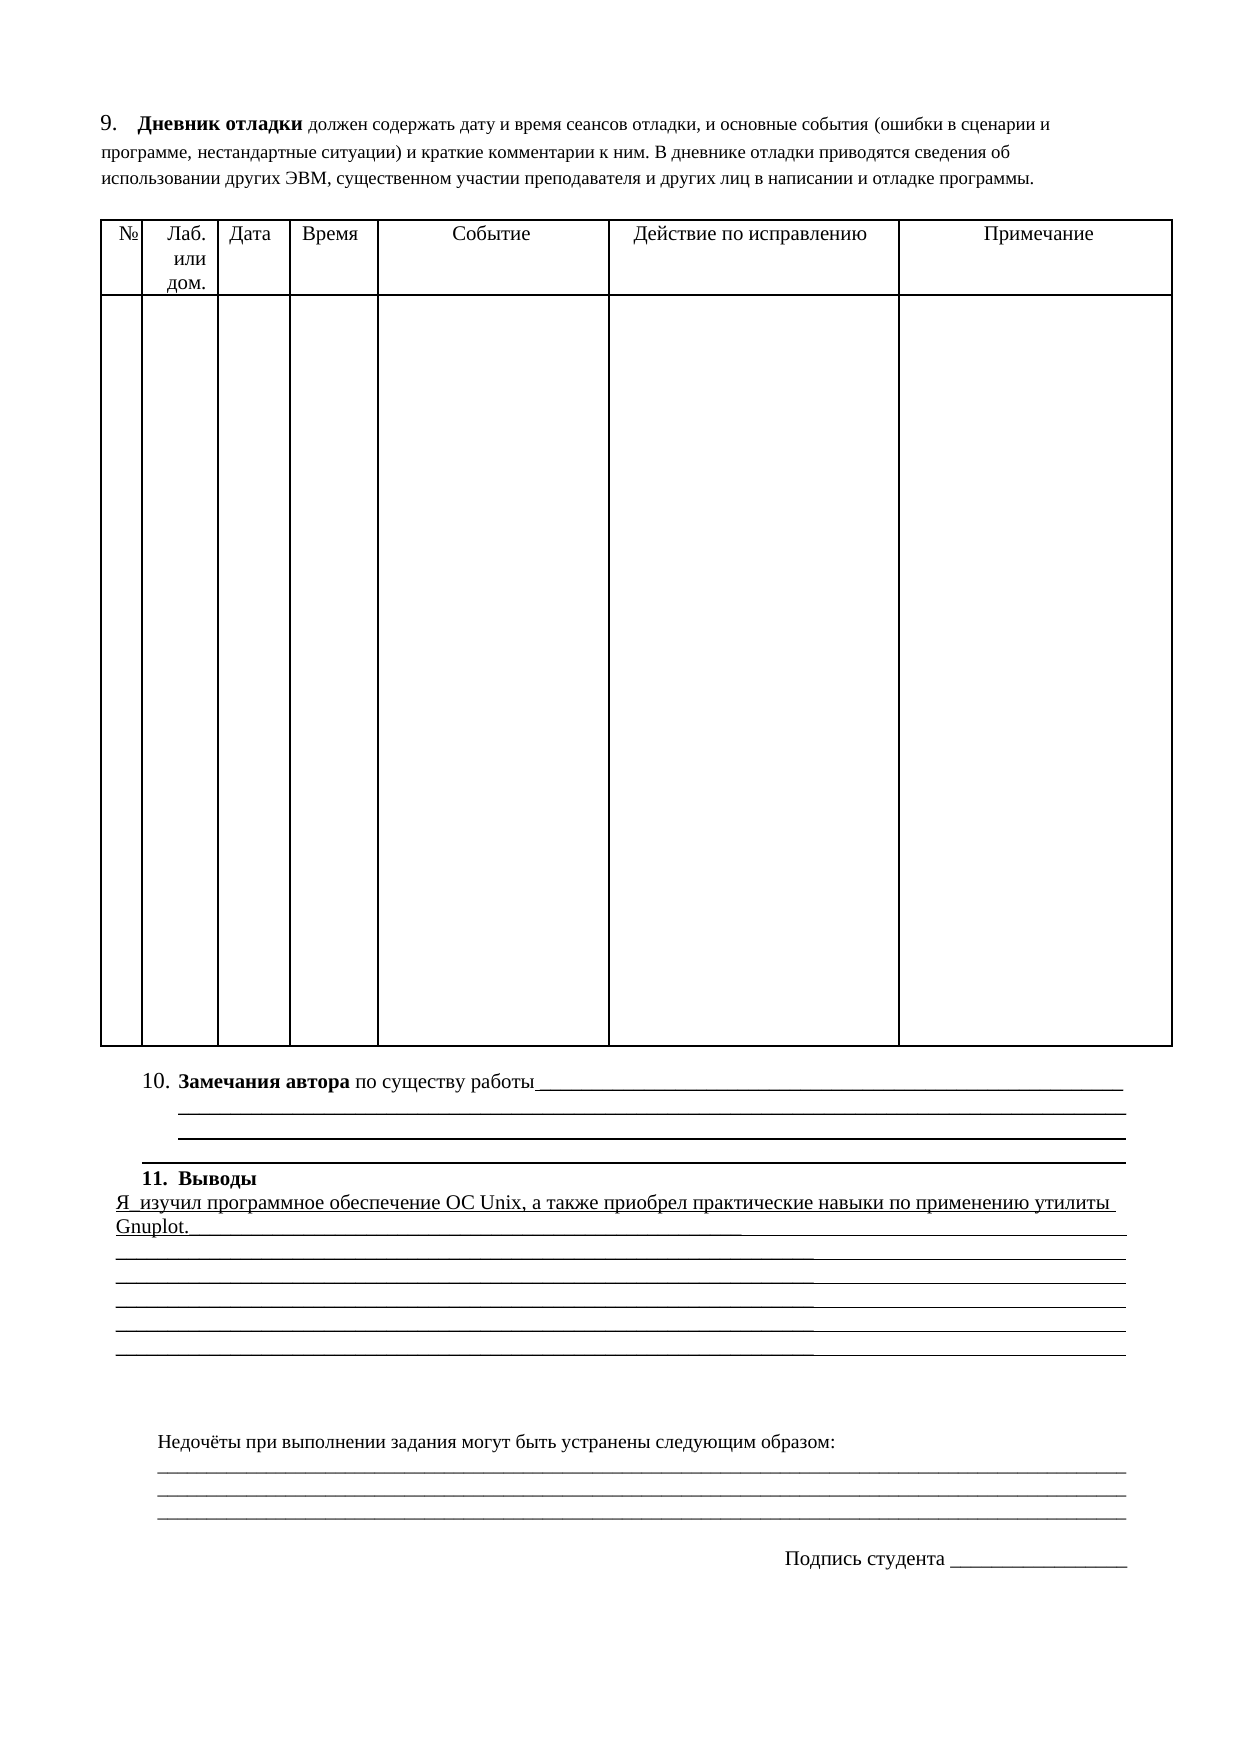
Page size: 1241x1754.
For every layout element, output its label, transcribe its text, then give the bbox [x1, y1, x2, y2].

table_cell [219, 296, 289, 1044]
text ___________________________________________________________________ [116, 1286, 1127, 1310]
table_cell [379, 296, 608, 1044]
table_header № [102, 221, 141, 245]
table_cell [900, 296, 1171, 1044]
table_header Примечание [900, 221, 1171, 245]
table_header Дата [219, 221, 289, 245]
table_cell [219, 270, 289, 294]
table_cell [379, 270, 608, 294]
table_cell [900, 245, 1171, 270]
table_header Лаб. [143, 221, 217, 245]
table_cell [379, 245, 608, 270]
table_cell [610, 270, 898, 294]
text Подпись студента _________________ [157, 1546, 1127, 1570]
text ___________________________________________________________________ [116, 1238, 1127, 1262]
table_cell [900, 270, 1171, 294]
list Дневник отладки должен содержать дату и время сеансов отладки, и основные события (ошибки в сценарии и программе, нестандартные ситуации) и краткие комментарии к ним. В дневнике отладки приводятся сведения об использовании других ЭВМ, существенном участии преподавателя и других лиц в написании и отладке программы. [100, 109, 1062, 188]
text ___________________________________________________________________ [116, 1310, 1127, 1334]
table_cell [610, 245, 898, 270]
list Замечания автора по существу работы ________________________________________________________ _______________________________________________________________________________________________________________________________________________________________________ [142, 1067, 1127, 1142]
table_cell [102, 245, 141, 270]
table_cell дом. [143, 270, 217, 294]
table_cell [291, 245, 377, 270]
table_header Действие по исправлению [610, 221, 898, 245]
text ___________________________________________________________________ [116, 1334, 1127, 1358]
text Я_изучил программное обеспечение OC Unix, а также приобрел практические навыки по применению утилиты Gnuplot._____________________________________________________ [116, 1190, 1127, 1235]
table_cell или [143, 245, 217, 270]
table_header Событие [379, 221, 608, 245]
text Недочёты при выполнении задания могут быть устранены следующим образом: ______________________________________________________________________________________________________________________________________________________________________________________________________________________________________________________________________________________________________ [157, 1431, 1127, 1522]
table_cell [102, 270, 141, 294]
table_cell [102, 296, 141, 1044]
table_cell [219, 245, 289, 270]
table_cell [291, 270, 377, 294]
table_cell [610, 296, 898, 1044]
table_cell [143, 296, 217, 1044]
text ___________________________________________________________________ [116, 1262, 1127, 1286]
list Выводы [142, 1166, 1127, 1190]
table_cell [291, 296, 377, 1044]
table_header Время [291, 221, 377, 245]
